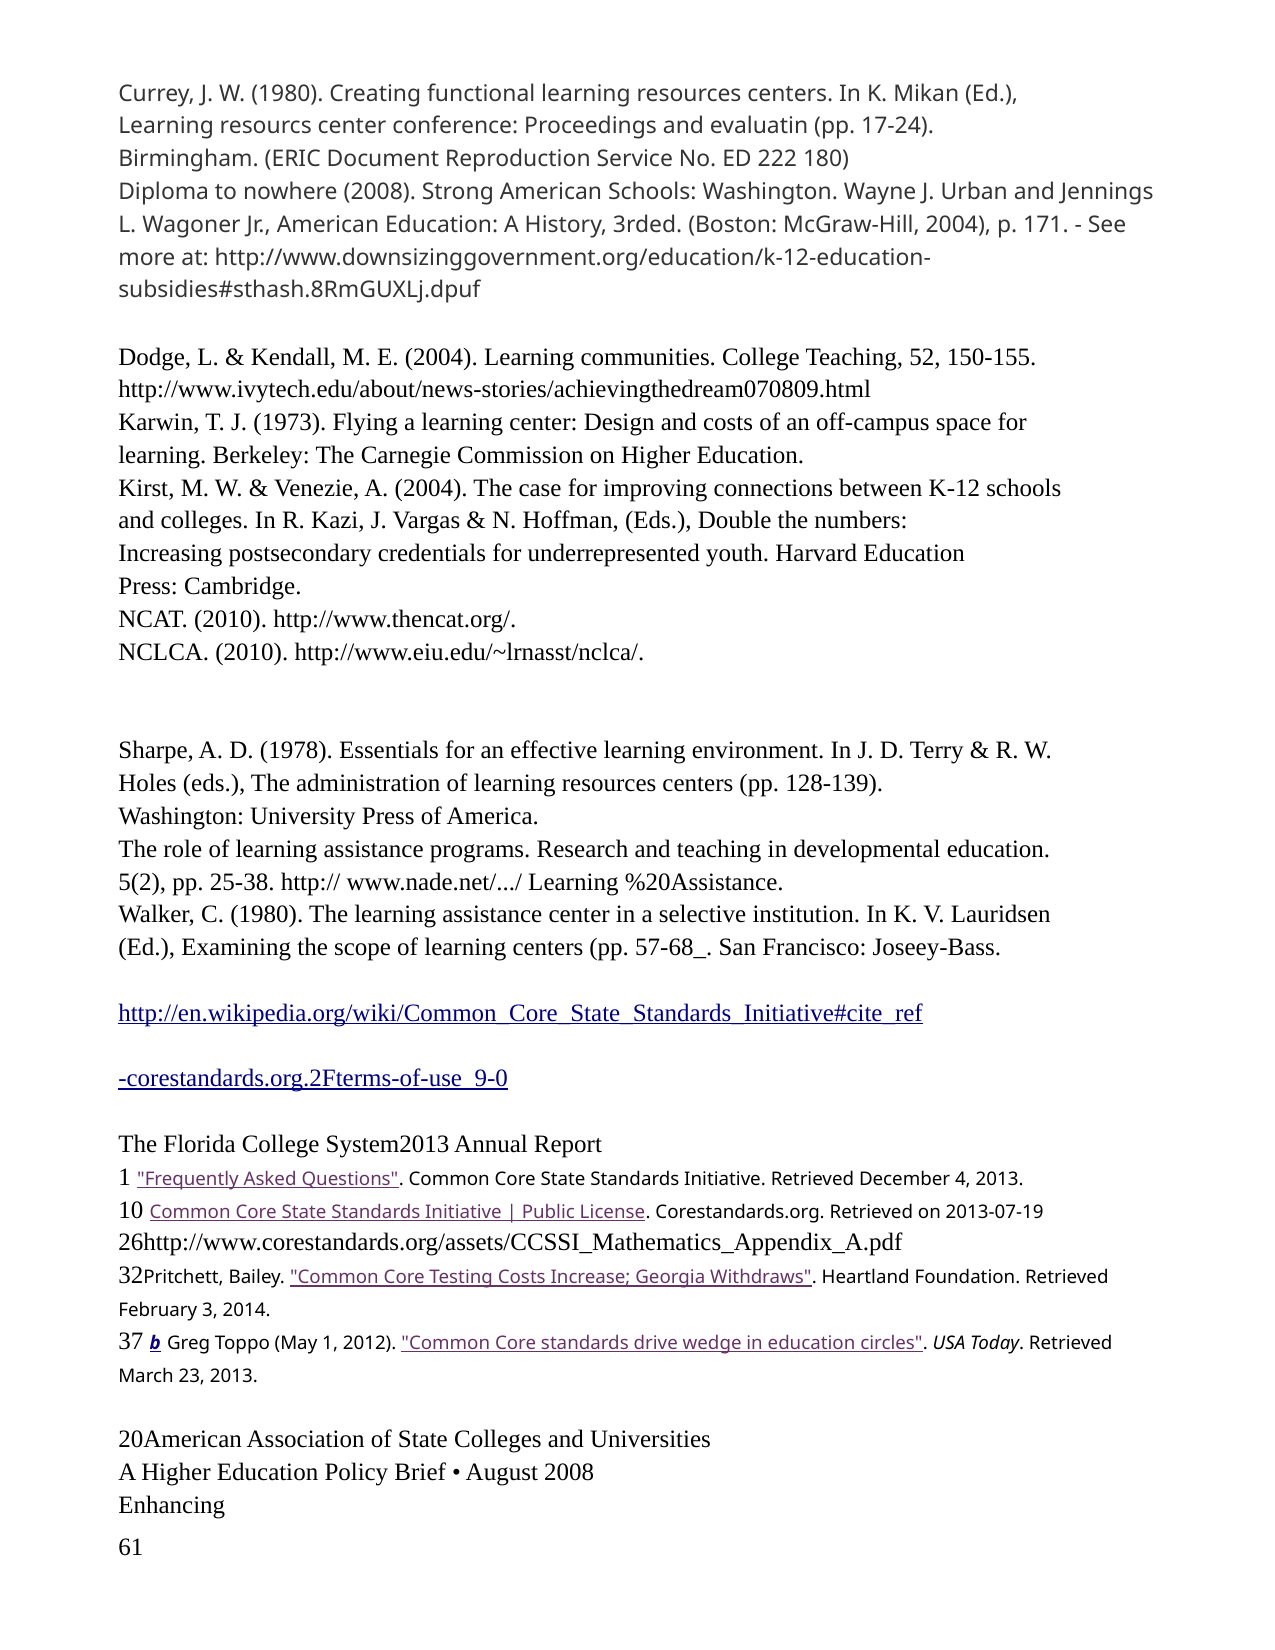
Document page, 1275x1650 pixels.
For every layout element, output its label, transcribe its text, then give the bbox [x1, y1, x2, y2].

text http://www.ivytech.edu/about/news-stories/achievingthedream070809.html [118, 370, 1157, 403]
text NCLCA. (2010). http://www.eiu.edu/~lrnasst/nclca/. [118, 633, 1157, 666]
text Increasing postsecondary credentials for underrepresented youth. Harvard Education [118, 534, 1157, 567]
text 26http://www.corestandards.org/assets/CCSSI_Mathematics_Appendix_A.pdf [118, 1223, 1157, 1256]
text Diploma to nowhere (2008). Strong American Schools: Washington. Wayne J. Urban and Jennings L. Wagoner Jr., American Education: A History, 3rded. (Boston: McGraw-Hill, 2004), p. 171. - See more at: http://www.downsizinggovernment.org/education/k-12-education-subsidies#sthash.8RmGUXLj.dpuf [118, 173, 1157, 305]
text 5(2), pp. 25-38. http:// www.nade.net/.../ Learning %20Assistance. [118, 862, 1157, 895]
text Sharpe, A. D. (1978). Essentials for an effective learning environment. In J. D. Terry & R. W. [118, 731, 1157, 764]
text learning. Berkeley: The Carnegie Commission on Higher Education. [118, 436, 1157, 469]
text Holes (eds.), The administration of learning resources centers (pp. 128-139). [118, 764, 1157, 797]
text Washington: University Press of America. [118, 797, 1157, 830]
text The Florida College System2013 Annual Report [118, 1125, 1157, 1158]
text A Higher Education Policy Brief • August 2008 [118, 1453, 1157, 1486]
text Kirst, M. W. & Venezie, A. (2004). The case for improving connections between K-12 schools [118, 469, 1157, 502]
text http://en.wikipedia.org/wiki/Common_Core_State_Standards_Initiative#cite_ref [118, 994, 1157, 1027]
text Birmingham. (ERIC Document Reproduction Service No. ED 222 180) [118, 141, 1157, 173]
text The role of learning assistance programs. Research and teaching in developmental education. [118, 830, 1157, 862]
text NCAT. (2010). http://www.thencat.org/. [118, 600, 1157, 633]
text Karwin, T. J. (1973). Flying a learning center: Design and costs of an off-campus space for [118, 403, 1157, 436]
text Press: Cambridge. [118, 567, 1157, 600]
text Learning resourcs center conference: Proceedings and evaluatin (pp. 17-24). [118, 108, 1157, 141]
text Enhancing [118, 1486, 1157, 1519]
text (Ed.), Examining the scope of learning centers (pp. 57-68_. San Francisco: Joseey-Bass. [118, 928, 1157, 961]
text Currey, J. W. (1980). Creating functional learning resources centers. In K. Mikan (Ed.), [118, 75, 1157, 108]
text 10 Common Core State Standards Initiative | Public License. Corestandards.org. Retrieved on 2013-07-19 [118, 1191, 1157, 1223]
text Walker, C. (1980). The learning assistance center in a selective institution. In K. V. Lauridsen [118, 895, 1157, 928]
text Dodge, L. & Kendall, M. E. (2004). Learning communities. College Teaching, 52, 150-155. [118, 337, 1157, 370]
text 1 "Frequently Asked Questions". Common Core State Standards Initiative. Retrieved December 4, 2013. [118, 1158, 1157, 1191]
text 37 b Greg Toppo (May 1, 2012). "Common Core standards drive wedge in education circles". USA Today. Retrieved March 23, 2013. [118, 1322, 1157, 1387]
text -corestandards.org.2Fterms-of-use_9-0 [118, 1059, 1157, 1092]
text 20American Association of State Colleges and Universities [118, 1420, 1157, 1453]
text and colleges. In R. Kazi, J. Vargas & N. Hoffman, (Eds.), Double the numbers: [118, 502, 1157, 534]
text 32Pritchett, Bailey. "Common Core Testing Costs Increase; Georgia Withdraws". Heartland Foundation. Retrieved February 3, 2014. [118, 1256, 1157, 1322]
